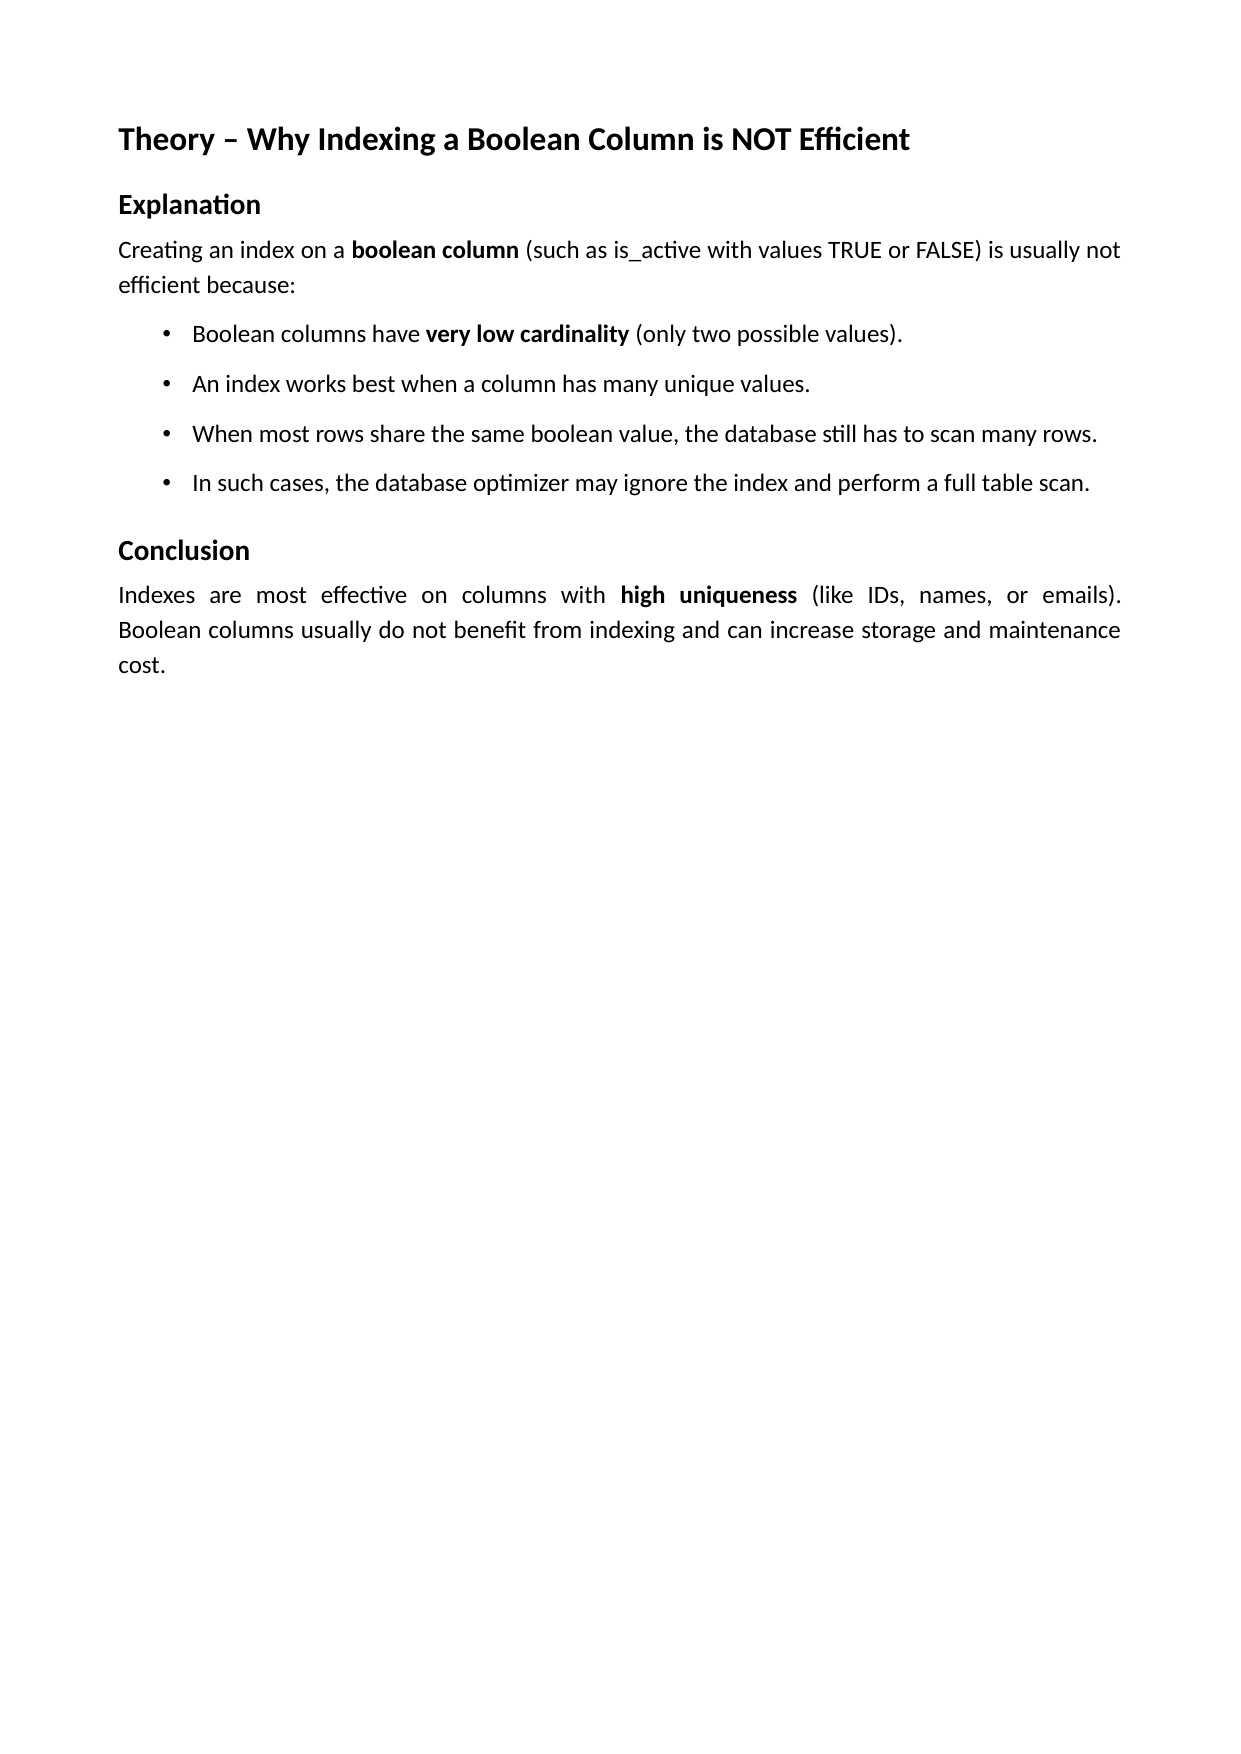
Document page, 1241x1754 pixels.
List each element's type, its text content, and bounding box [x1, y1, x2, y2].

list When most rows share the same boolean value, the database still has to scan many rows. [162, 418, 1122, 448]
list An index works best when a column has many unique values. [162, 368, 1122, 399]
list In such cases, the database optimizer may ignore the index and perform a full table scan. [162, 467, 1122, 498]
subtitle Conclusion [118, 532, 1122, 567]
text Creating an index on a boolean column (such as is_active with values TRUE or FALSE) is usually not efficient because: [118, 234, 1122, 299]
subtitle Explanation [118, 186, 1122, 222]
list Boolean columns have very low cardinality (only two possible values). [162, 319, 1122, 349]
subtitle Theory – Why Indexing a Boolean Column is NOT Efficient [118, 118, 1122, 159]
text Indexes are most effective on columns with high uniqueness (like IDs, names, or emails). Boolean columns usually do not benefit from indexing and can increase storage and maintenance cost. [118, 580, 1122, 680]
